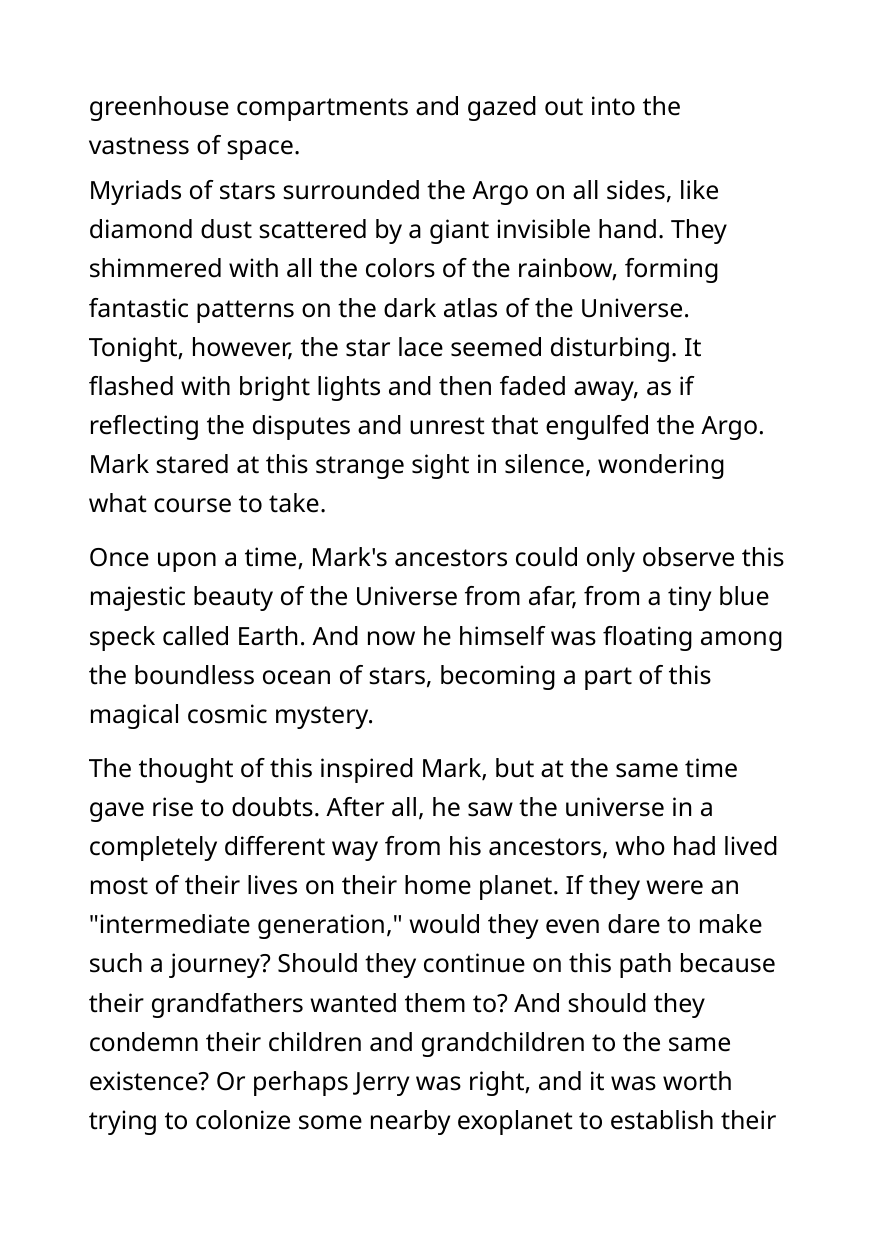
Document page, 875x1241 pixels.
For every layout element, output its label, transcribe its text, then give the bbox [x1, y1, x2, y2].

text Once upon a time, Mark's ancestors could only observe this majestic beauty of the Universe from afar, from a tiny blue speck called Earth. And now he himself was floating among the boundless ocean of stars, becoming a part of this magical cosmic mystery. [88, 540, 786, 731]
text greenhouse compartments and gazed out into the vastness of space. [88, 88, 786, 162]
text The thought of this inspired Mark, but at the same time gave rise to doubts. After all, he saw the universe in a completely different way from his ancestors, who had lived most of their lives on their home planet. If they were an "intermediate generation," would they even dare to make such a journey? Should they continue on this path because their grandfathers wanted them to? And should they condemn their children and grandchildren to the same existence? Or perhaps Jerry was right, and it was worth trying to colonize some nearby exoplanet to establish their [88, 750, 786, 1137]
text Myriads of stars surrounded the Argo on all sides, like diamond dust scattered by a giant invisible hand. They shimmered with all the colors of the rainbow, forming fantastic patterns on the dark atlas of the Universe. Tonight, however, the star lace seemed disturbing. It flashed with bright lights and then faded away, as if reflecting the disputes and unrest that engulfed the Argo. Mark stared at this strange sight in silence, wondering what course to take. [88, 173, 786, 520]
